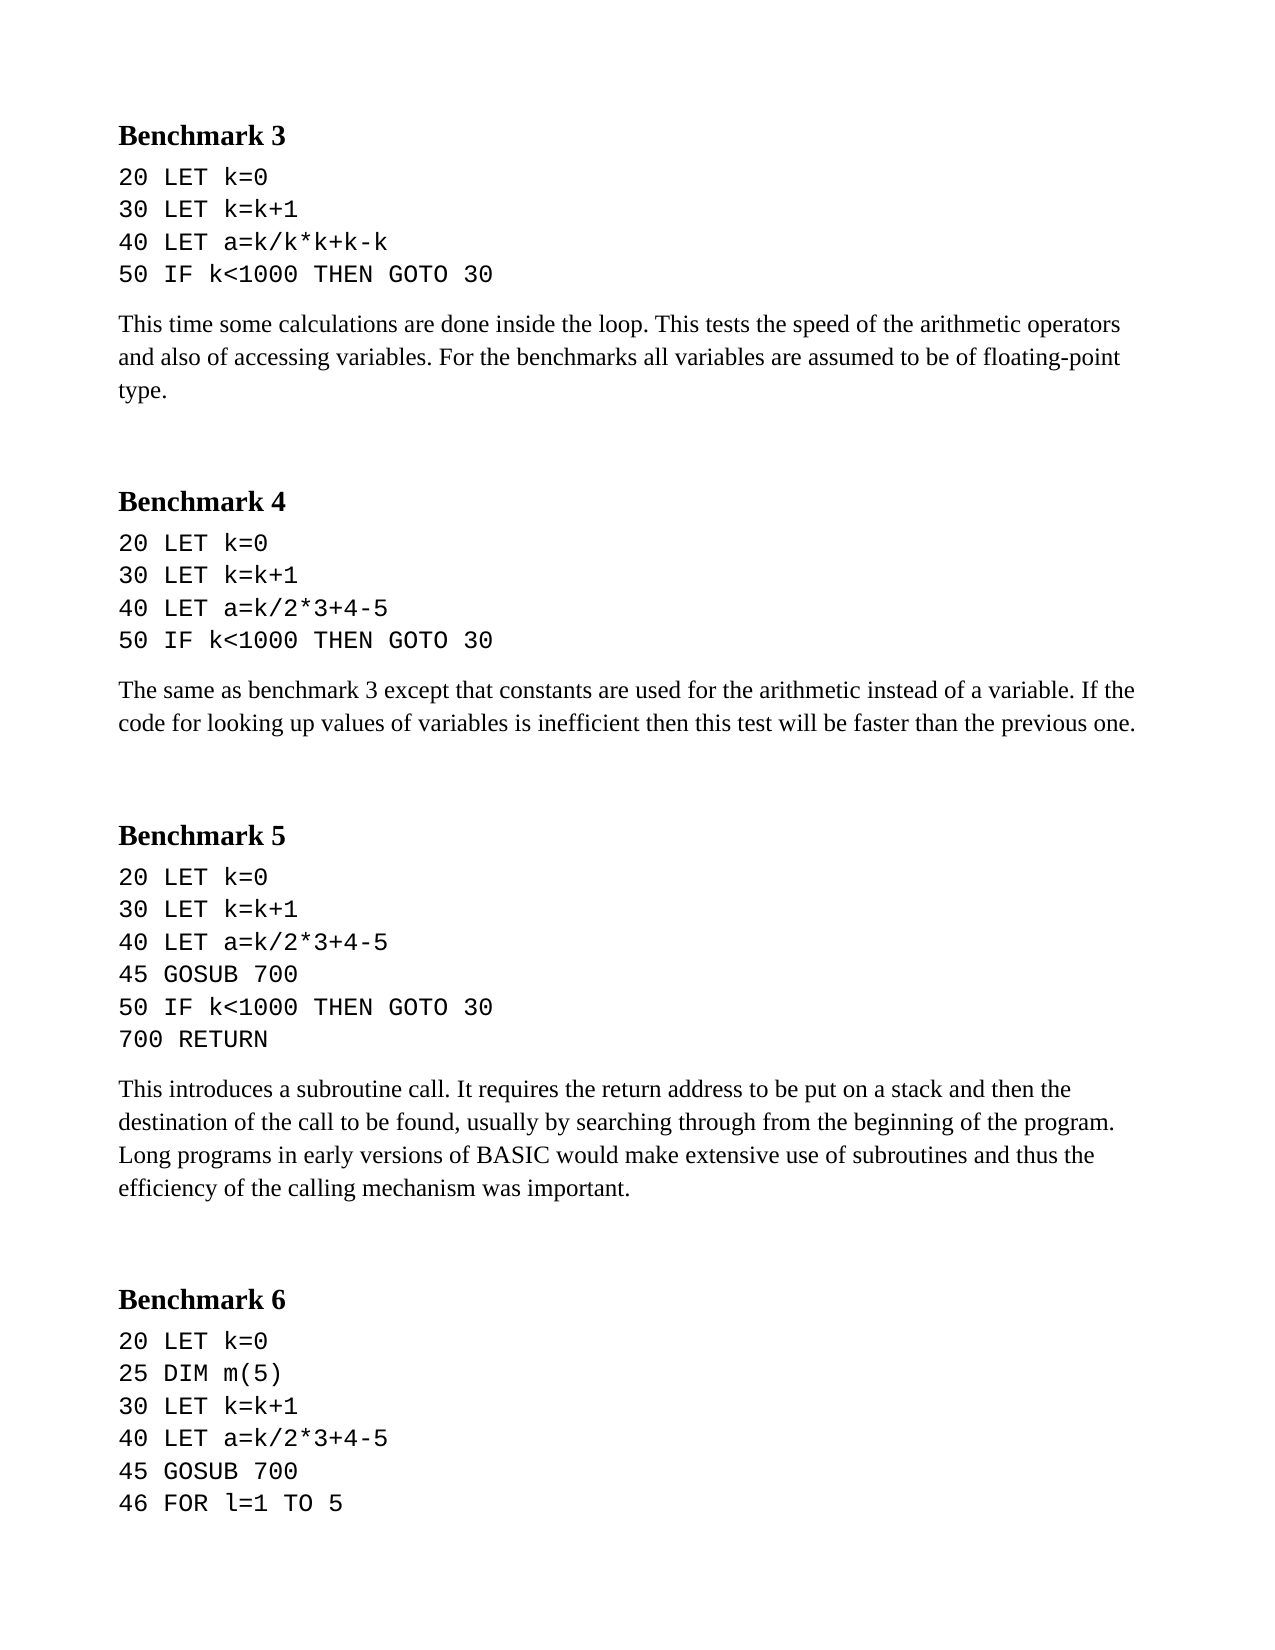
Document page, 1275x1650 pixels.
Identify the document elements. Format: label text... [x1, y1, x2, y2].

subtitle Benchmark 3 [118, 118, 1157, 152]
text 20 LET k=0 30 LET k=k+1 40 LET a=k/k*k+k-k 50 IF k<1000 THEN GOTO 30 [118, 164, 1157, 290]
text This time some calculations are done inside the loop. This tests the speed of the arithmetic operators and also of accessing variables. For the benchmarks all variables are assumed to be of floating-point type. [118, 309, 1157, 403]
text The same as benchmark 3 except that constants are used for the arithmetic instead of a variable. If the code for looking up values of variables is inefficient then this test will be faster than the previous one. [118, 675, 1157, 737]
text 20 LET k=0 25 DIM m(5) 30 LET k=k+1 40 LET a=k/2*3+4-5 45 GOSUB 700 46 FOR l=1 TO 5 [118, 1328, 1157, 1519]
subtitle Benchmark 4 [118, 484, 1157, 518]
text This introduces a subroutine call. It requires the return address to be put on a stack and then the destination of the call to be found, usually by searching through from the beginning of the program. Long programs in early versions of BASIC would make extensive use of subroutines and thus the efficiency of the calling mechanism was important. [118, 1074, 1157, 1201]
subtitle Benchmark 6 [118, 1282, 1157, 1316]
text 20 LET k=0 30 LET k=k+1 40 LET a=k/2*3+4-5 50 IF k<1000 THEN GOTO 30 [118, 531, 1157, 656]
subtitle Benchmark 5 [118, 818, 1157, 852]
text 20 LET k=0 30 LET k=k+1 40 LET a=k/2*3+4-5 45 GOSUB 700 50 IF k<1000 THEN GOTO 30 700 RETURN [118, 864, 1157, 1055]
